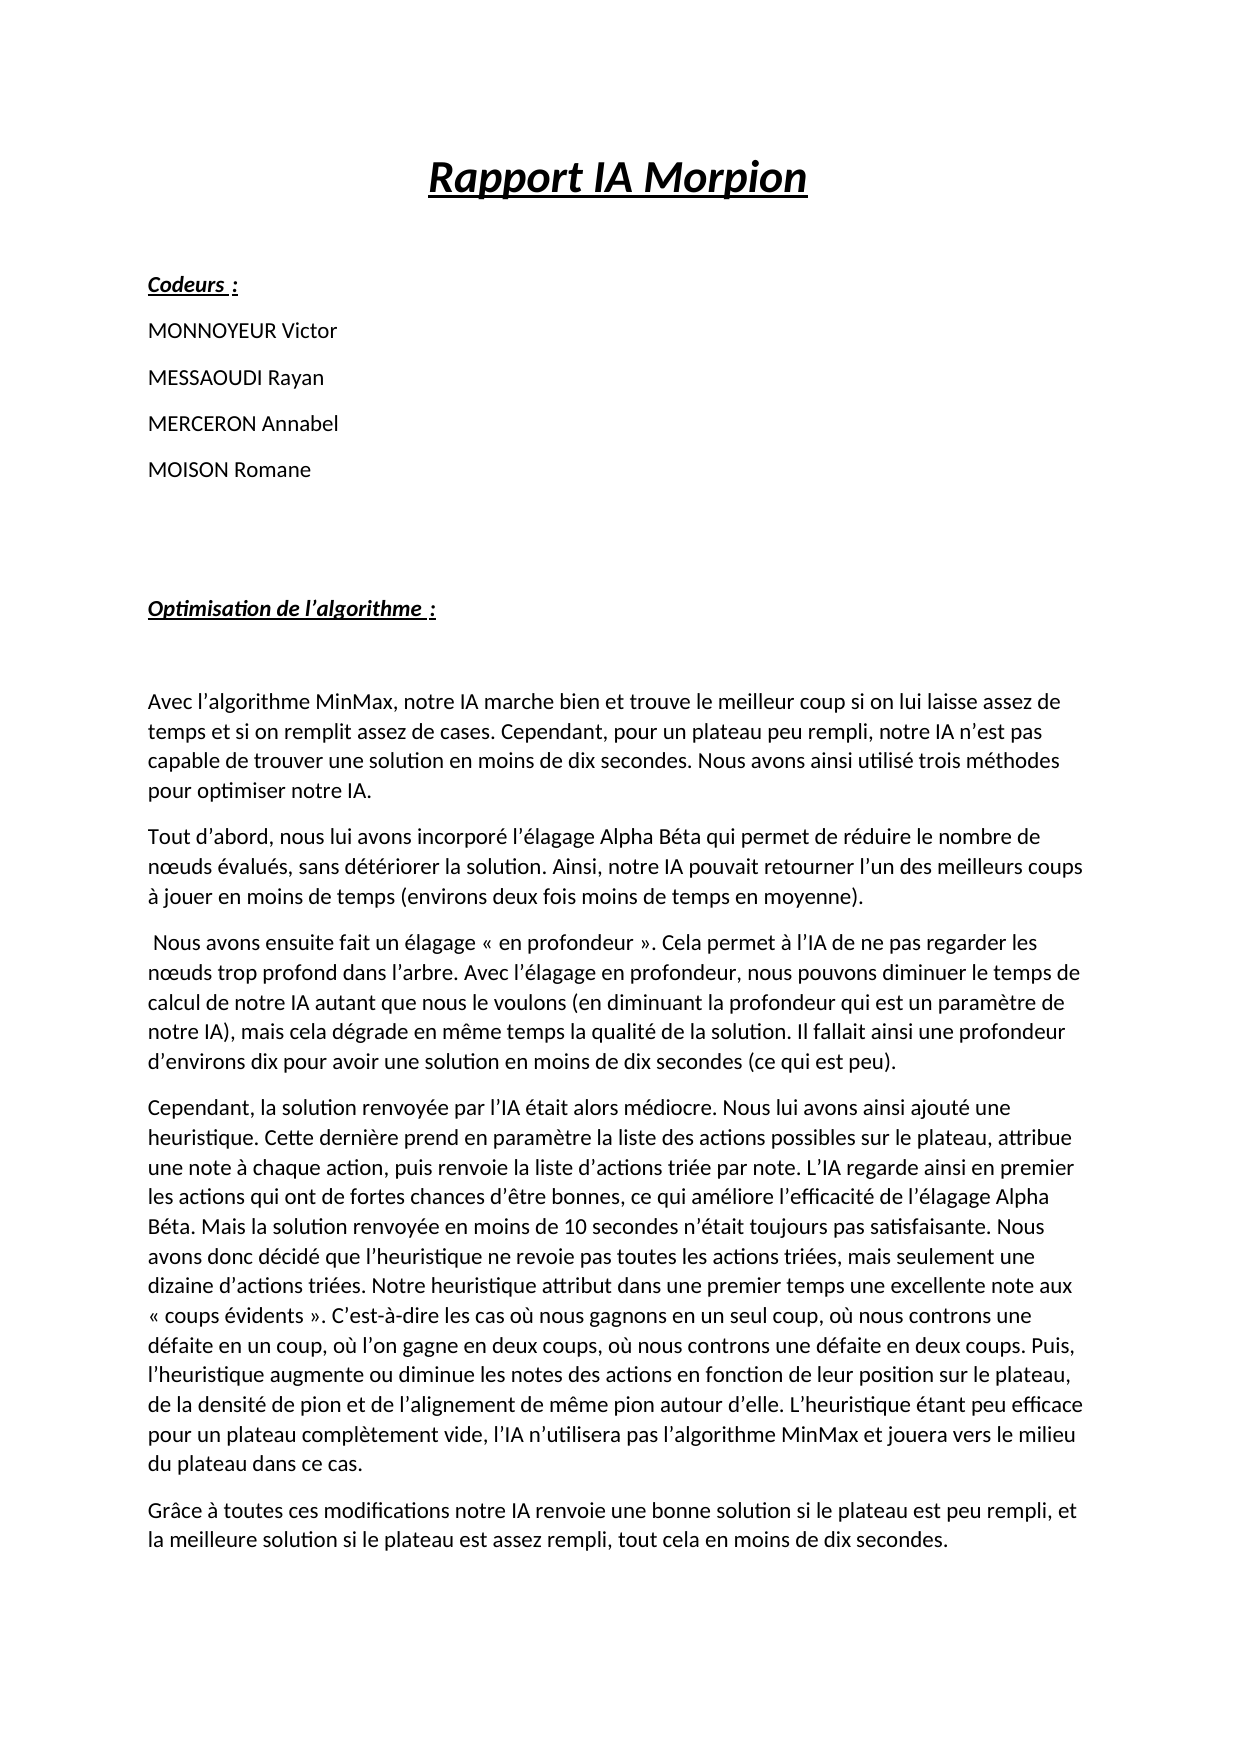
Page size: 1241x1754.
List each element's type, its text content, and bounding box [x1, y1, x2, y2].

text MERCERON Annabel [148, 409, 1093, 437]
text MESSAOUDI Rayan [148, 363, 1093, 391]
text Rapport IA Morpion [148, 148, 1093, 203]
text Grâce à toutes ces modifications notre IA renvoie une bonne solution si le plateau est peu rempli, et la meilleure solution si le plateau est assez rempli, tout cela en moins de dix secondes. [148, 1496, 1093, 1554]
text Avec l’algorithme MinMax, notre IA marche bien et trouve le meilleur coup si on lui laisse assez de temps et si on remplit assez de cases. Cependant, pour un plateau peu rempli, notre IA n’est pas capable de trouver une solution en moins de dix secondes. Nous avons ainsi utilisé trois méthodes pour optimiser notre IA. [148, 687, 1093, 804]
text Codeurs : [148, 270, 1093, 298]
text Tout d’abord, nous lui avons incorporé l’élagage Alpha Béta qui permet de réduire le nombre de nœuds évalués, sans détériorer la solution. Ainsi, notre IA pouvait retourner l’un des meilleurs coups à jouer en moins de temps (environs deux fois moins de temps en moyenne). [148, 822, 1093, 910]
text Optimisation de l’algorithme : [148, 594, 1093, 622]
text MONNOYEUR Victor [148, 316, 1093, 344]
text Nous avons ensuite fait un élagage « en profondeur ». Cela permet à l’IA de ne pas regarder les nœuds trop profond dans l’arbre. Avec l’élagage en profondeur, nous pouvons diminuer le temps de calcul de notre IA autant que nous le voulons (en diminuant la profondeur qui est un paramètre de notre IA), mais cela dégrade en même temps la qualité de la solution. Il fallait ainsi une profondeur d’environs dix pour avoir une solution en moins de dix secondes (ce qui est peu). [148, 928, 1093, 1075]
text MOISON Romane [148, 455, 1093, 483]
text Cependant, la solution renvoyée par l’IA était alors médiocre. Nous lui avons ainsi ajouté une heuristique. Cette dernière prend en paramètre la liste des actions possibles sur le plateau, attribue une note à chaque action, puis renvoie la liste d’actions triée par note. L’IA regarde ainsi en premier les actions qui ont de fortes chances d’être bonnes, ce qui améliore l’efficacité de l’élagage Alpha Béta. Mais la solution renvoyée en moins de 10 secondes n’était toujours pas satisfaisante. Nous avons donc décidé que l’heuristique ne revoie pas toutes les actions triées, mais seulement une dizaine d’actions triées. Notre heuristique attribut dans une premier temps une excellente note aux « coups évidents ». C’est-à-dire les cas où nous gagnons en un seul coup, où nous controns une défaite en un coup, où l’on gagne en deux coups, où nous controns une défaite en deux coups. Puis, l’heuristique augmente ou diminue les notes des actions en fonction de leur position sur le plateau, de la densité de pion et de l’alignement de même pion autour d’elle. L’heuristique étant peu efficace pour un plateau complètement vide, l’IA n’utilisera pas l’algorithme MinMax et jouera vers le milieu du plateau dans ce cas. [148, 1093, 1093, 1478]
